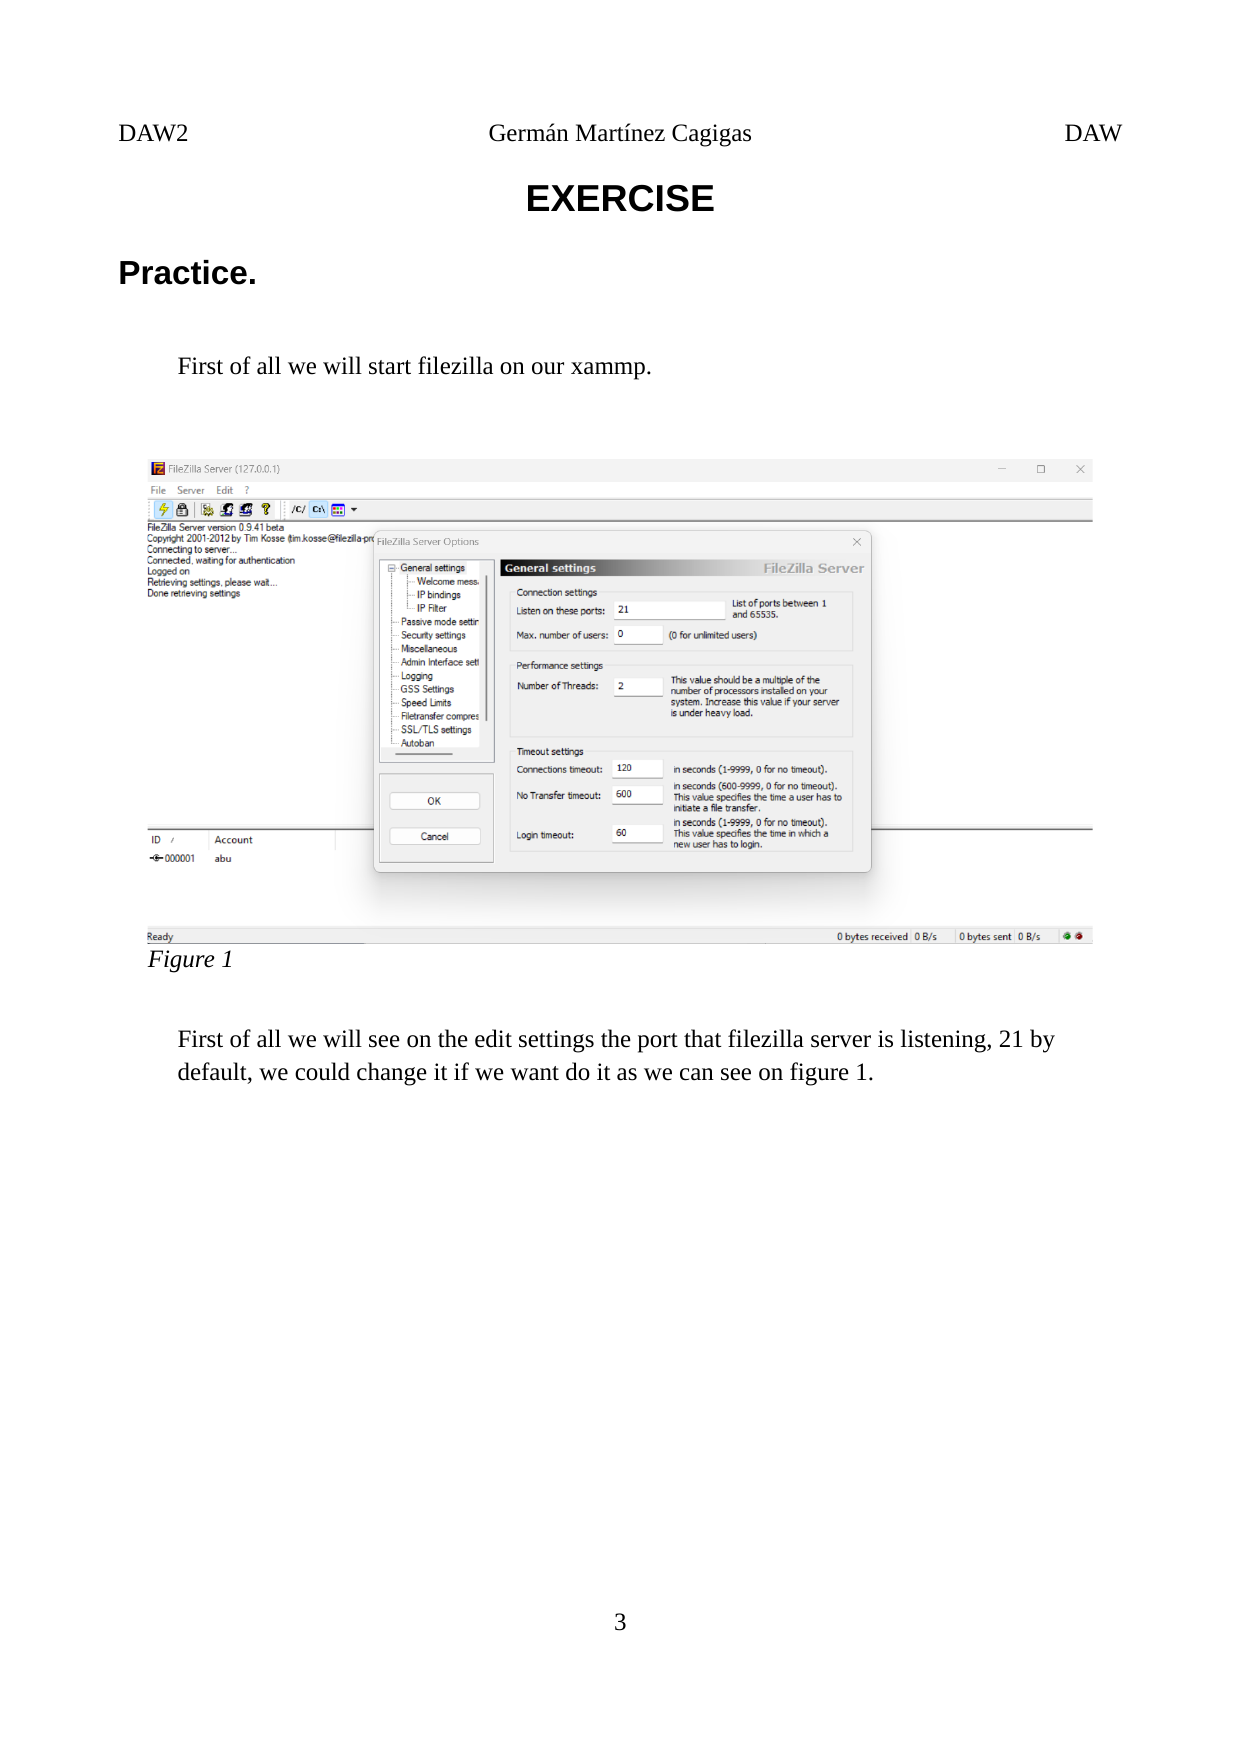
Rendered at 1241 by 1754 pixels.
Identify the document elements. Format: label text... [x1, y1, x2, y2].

text Figure 1 [148, 944, 1093, 973]
subtitle EXERCISE [118, 176, 1122, 219]
text First of all we will start filezilla on our xammp. [177, 351, 1122, 380]
text First of all we will see on the edit settings the port that filezilla server is listening, 21 by default, we could change it if we want do it as we can see on figure 1. [177, 1024, 1122, 1086]
picture [147, 459, 1093, 944]
subtitle Practice. [118, 253, 1122, 291]
